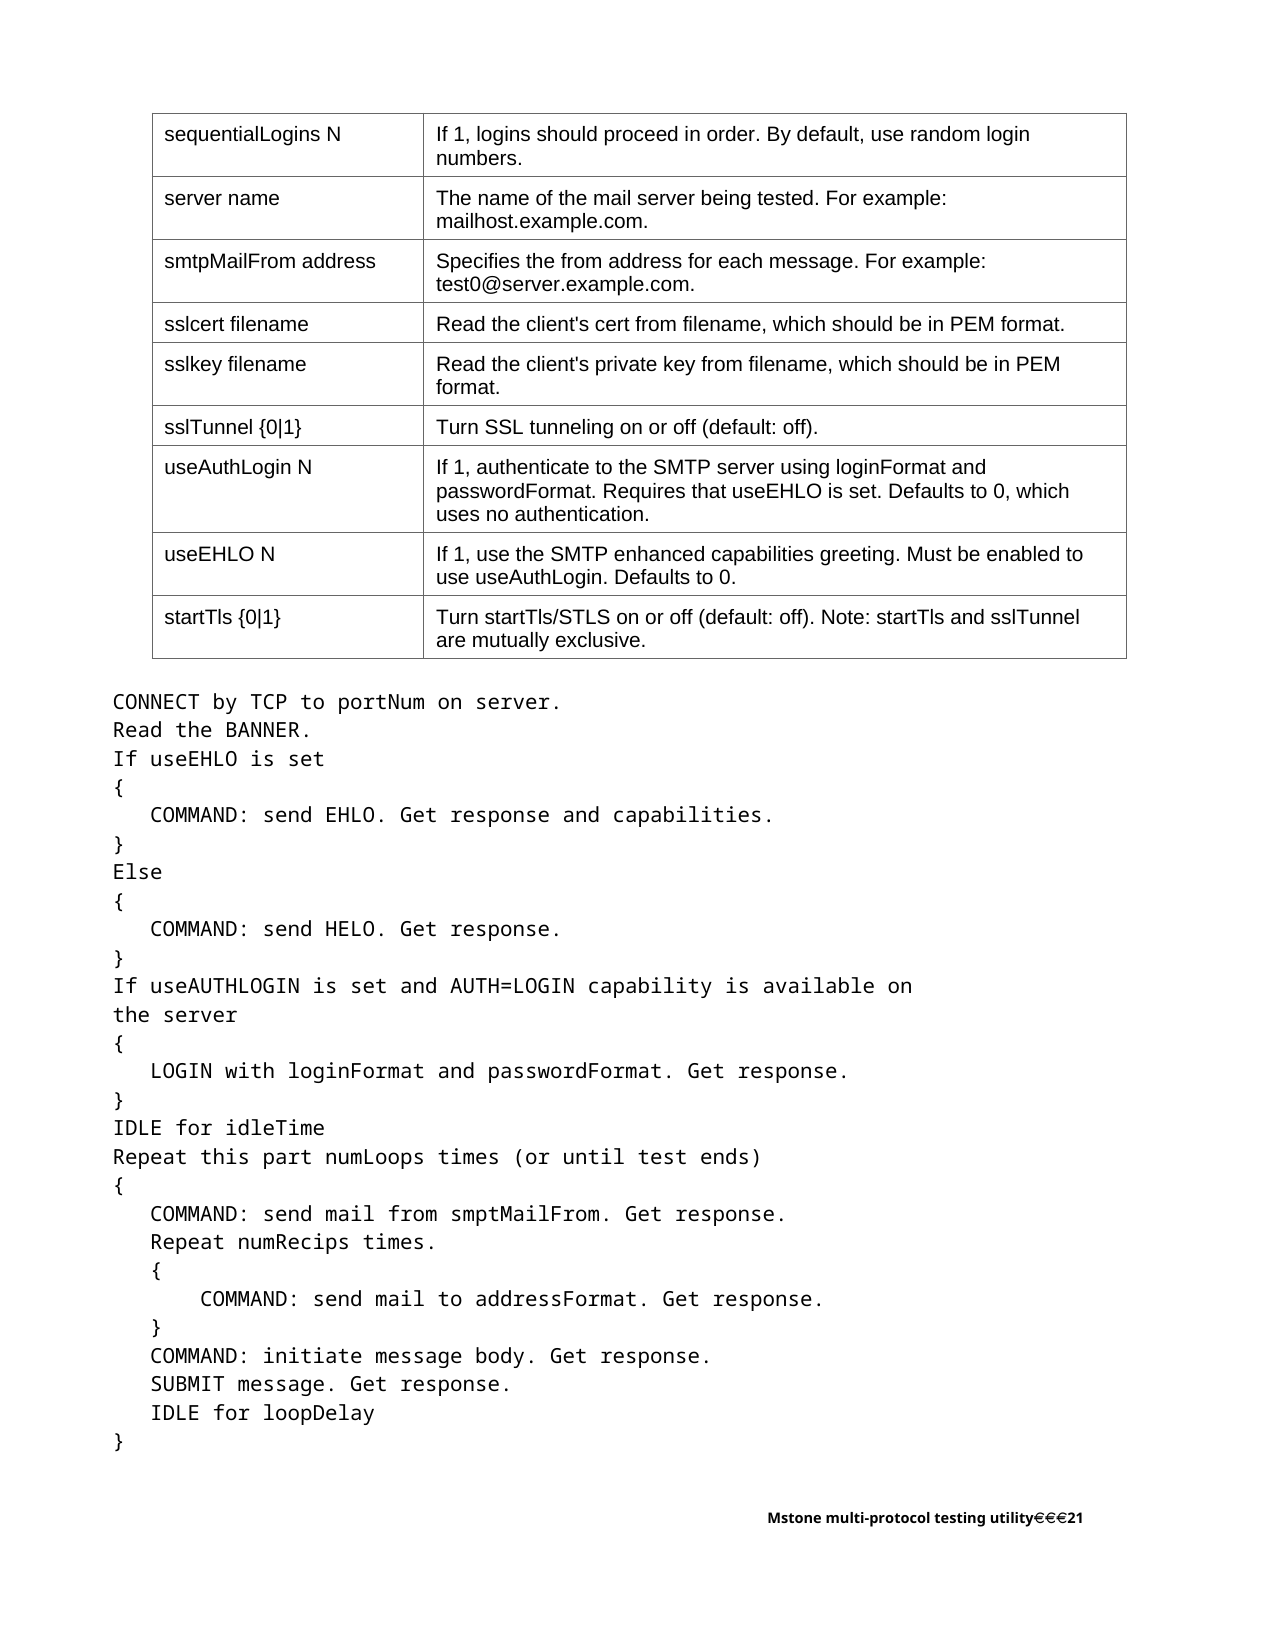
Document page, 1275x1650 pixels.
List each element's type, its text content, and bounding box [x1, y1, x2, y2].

table_cell sslTunnel {0|1} [153, 406, 423, 445]
text } [112, 1085, 1162, 1113]
table_cell smtpMailFrom address [153, 240, 423, 302]
text SUBMIT message. Get response. [112, 1369, 1162, 1398]
table_cell If 1, authenticate to the SMTP server using loginFormat and passwordFormat. Requires that useEHLO is set. Defaults to 0, which uses no authentication. [424, 446, 1126, 532]
text COMMAND: send EHLO. Get response and capabilities. [112, 801, 1162, 829]
text Else { [112, 857, 1162, 914]
text If useEHLO is set { [112, 744, 1162, 801]
text If useAUTHLOGIN is set and AUTH=LOGIN capability is available on the server { [112, 971, 1162, 1057]
text Repeat numRecips times. [112, 1227, 1162, 1256]
table_cell sslkey filename [153, 343, 423, 405]
text COMMAND: send HELO. Get response. [112, 914, 1162, 943]
text } [112, 1312, 1162, 1341]
text COMMAND: initiate message body. Get response. [112, 1341, 1162, 1369]
text CONNECT by TCP to portNum on server. [112, 687, 1162, 715]
table_cell Read the client's private key from filename, which should be in PEM format. [424, 343, 1126, 405]
text LOGIN with loginFormat and passwordFormat. Get response. [112, 1057, 1162, 1085]
text } [112, 1426, 1162, 1455]
text } [112, 943, 1162, 971]
text { [112, 1256, 1162, 1284]
table_cell useAuthLogin N [153, 446, 423, 532]
text COMMAND: send mail from smptMailFrom. Get response. [112, 1199, 1162, 1227]
table_cell Specifies the from address for each message. For example: test0@server.example.com. [424, 240, 1126, 302]
text IDLE for idleTime [112, 1113, 1162, 1142]
table_cell Read the client's cert from filename, which should be in PEM format. [424, 303, 1126, 342]
table_cell If 1, logins should proceed in order. By default, use random login numbers. [424, 114, 1126, 176]
table_cell sequentialLogins N [153, 114, 423, 176]
table_cell server name [153, 177, 423, 239]
text } [112, 829, 1162, 857]
text Read the BANNER. [112, 715, 1162, 744]
text COMMAND: send mail to addressFormat. Get response. [112, 1284, 1162, 1312]
table_cell If 1, use the SMTP enhanced capabilities greeting. Must be enabled to use useAuthLogin. Defaults to 0. [424, 533, 1126, 595]
table_cell Turn startTls/STLS on or off (default: off). Note: startTls and sslTunnel are mutually exclusive. [424, 596, 1126, 658]
table_cell useEHLO N [153, 533, 423, 595]
text Repeat this part numLoops times (or until test ends) { [112, 1142, 1162, 1199]
table_cell Turn SSL tunneling on or off (default: off). [424, 406, 1126, 445]
table_cell startTls {0|1} [153, 596, 423, 658]
text IDLE for loopDelay [112, 1398, 1162, 1426]
table_cell sslcert filename [153, 303, 423, 342]
table_cell The name of the mail server being tested. For example: mailhost.example.com. [424, 177, 1126, 239]
